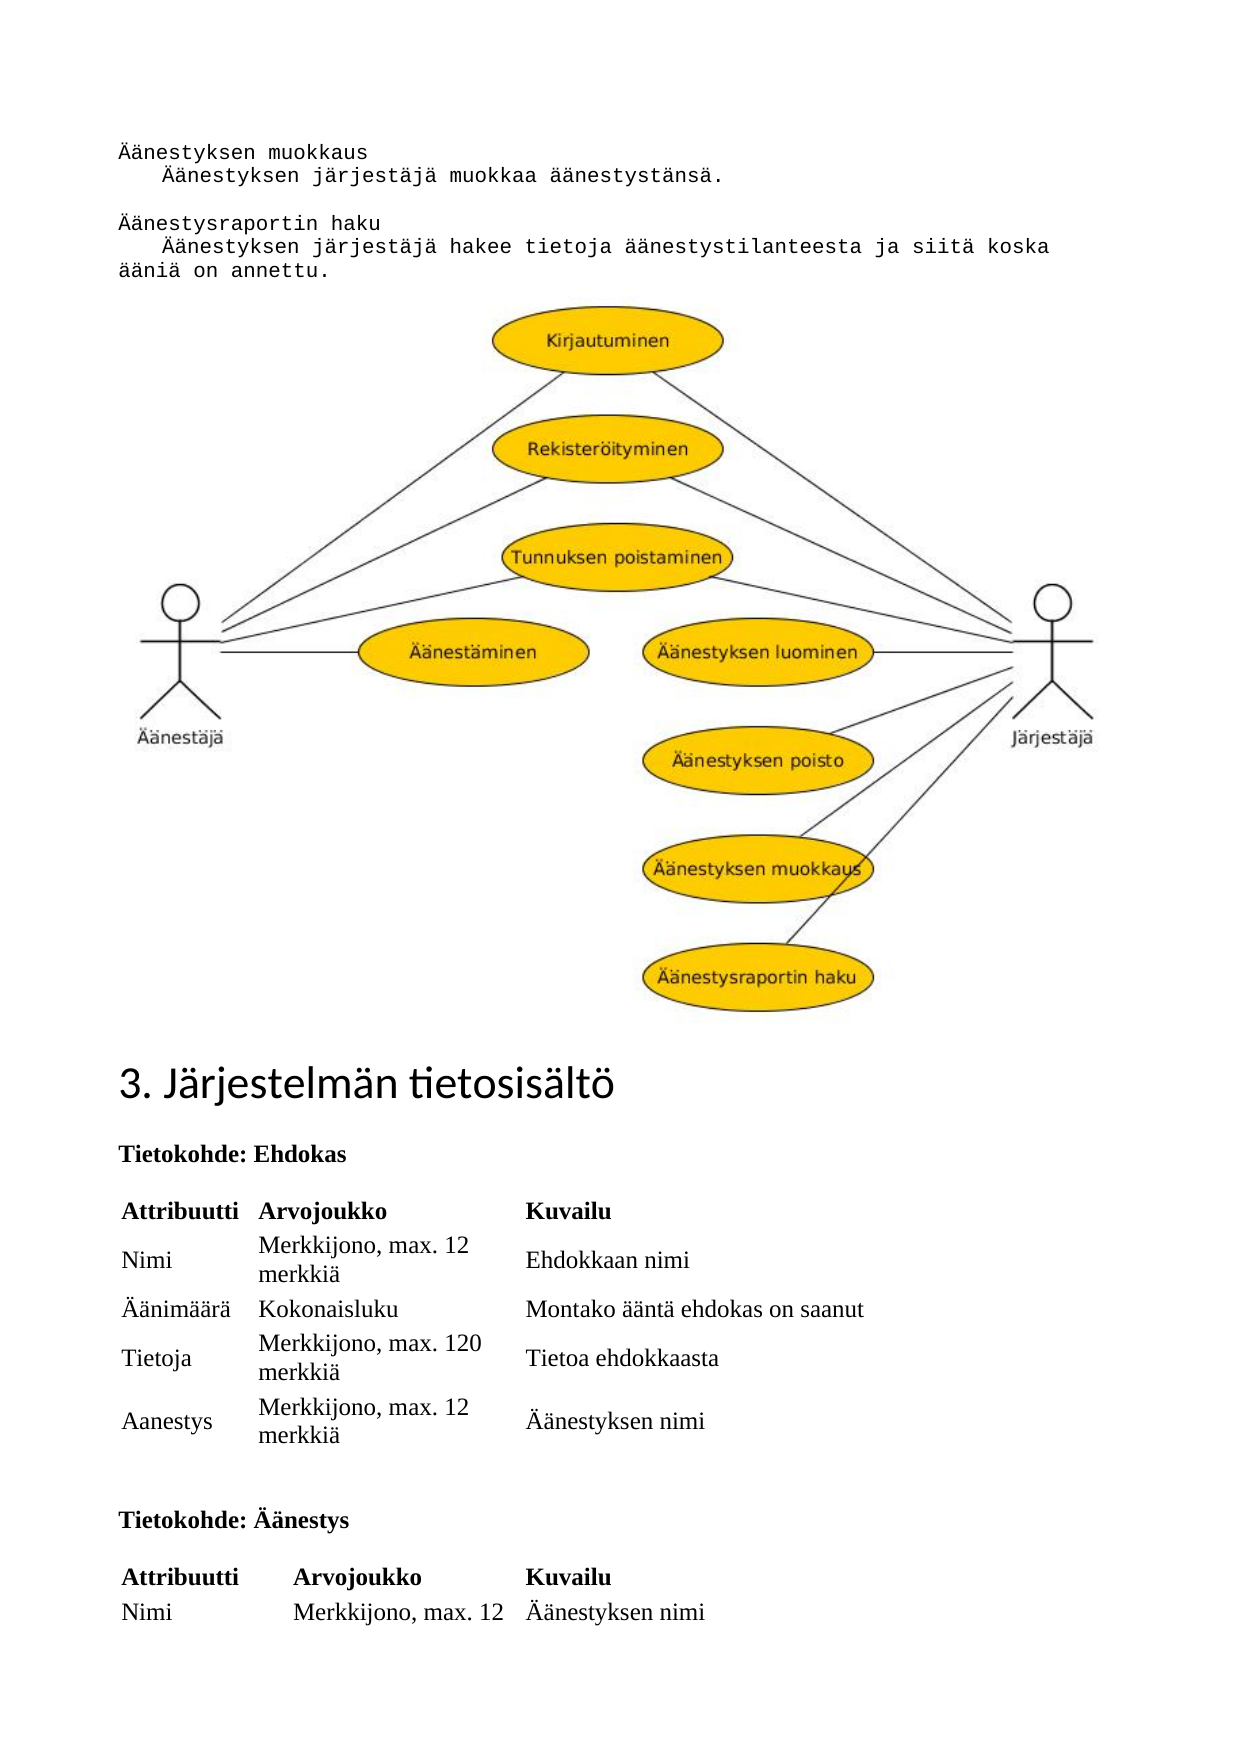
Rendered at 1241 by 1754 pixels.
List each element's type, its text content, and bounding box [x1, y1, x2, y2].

table_header Arvojoukko [290, 1559, 522, 1594]
text Äänestyksen järjestäjä hakee tietoja äänestystilanteesta ja siitä koska ääniä on annettu. [118, 236, 1122, 284]
table_cell Merkkijono, max. 12 merkkiä [255, 1228, 522, 1291]
table_cell Nimi [118, 1594, 290, 1628]
table_header Arvojoukko [255, 1193, 522, 1228]
table_cell Ehdokkaan nimi [523, 1228, 1122, 1291]
table_cell Aanestys [118, 1389, 255, 1452]
table_cell Kokonaisluku [255, 1291, 522, 1326]
table_header Attribuutti [118, 1193, 255, 1228]
picture [113, 286, 1118, 1031]
table_cell Nimi [118, 1228, 255, 1291]
text Äänestyksen muokkaus [118, 142, 1122, 165]
table_cell Merkkijono, max. 120 merkkiä [255, 1326, 522, 1389]
table_header Kuvailu [523, 1559, 1123, 1594]
text Äänestysraportin haku [118, 213, 1122, 236]
table_cell Tietoja [118, 1326, 255, 1389]
text Tietokohde: Äänestys [118, 1505, 1122, 1534]
table_cell Tietoa ehdokkaasta [523, 1326, 1122, 1389]
table_header Kuvailu [523, 1193, 1122, 1228]
table_cell Äänestyksen nimi [523, 1389, 1122, 1452]
table_header Attribuutti [118, 1559, 290, 1594]
table_cell Montako ääntä ehdokas on saanut [523, 1291, 1122, 1326]
table_cell Äänestyksen nimi [523, 1594, 1123, 1628]
text 3. Järjestelmän tietosisältö [118, 1054, 1122, 1110]
text Äänestyksen järjestäjä muokkaa äänestystänsä. [118, 165, 1122, 189]
table_cell Merkkijono, max. 12 merkkiä [255, 1389, 522, 1452]
table_cell Äänimäärä [118, 1291, 255, 1326]
text Tietokohde: Ehdokas [118, 1139, 1122, 1168]
table_cell Merkkijono, max. 12 [290, 1594, 522, 1628]
